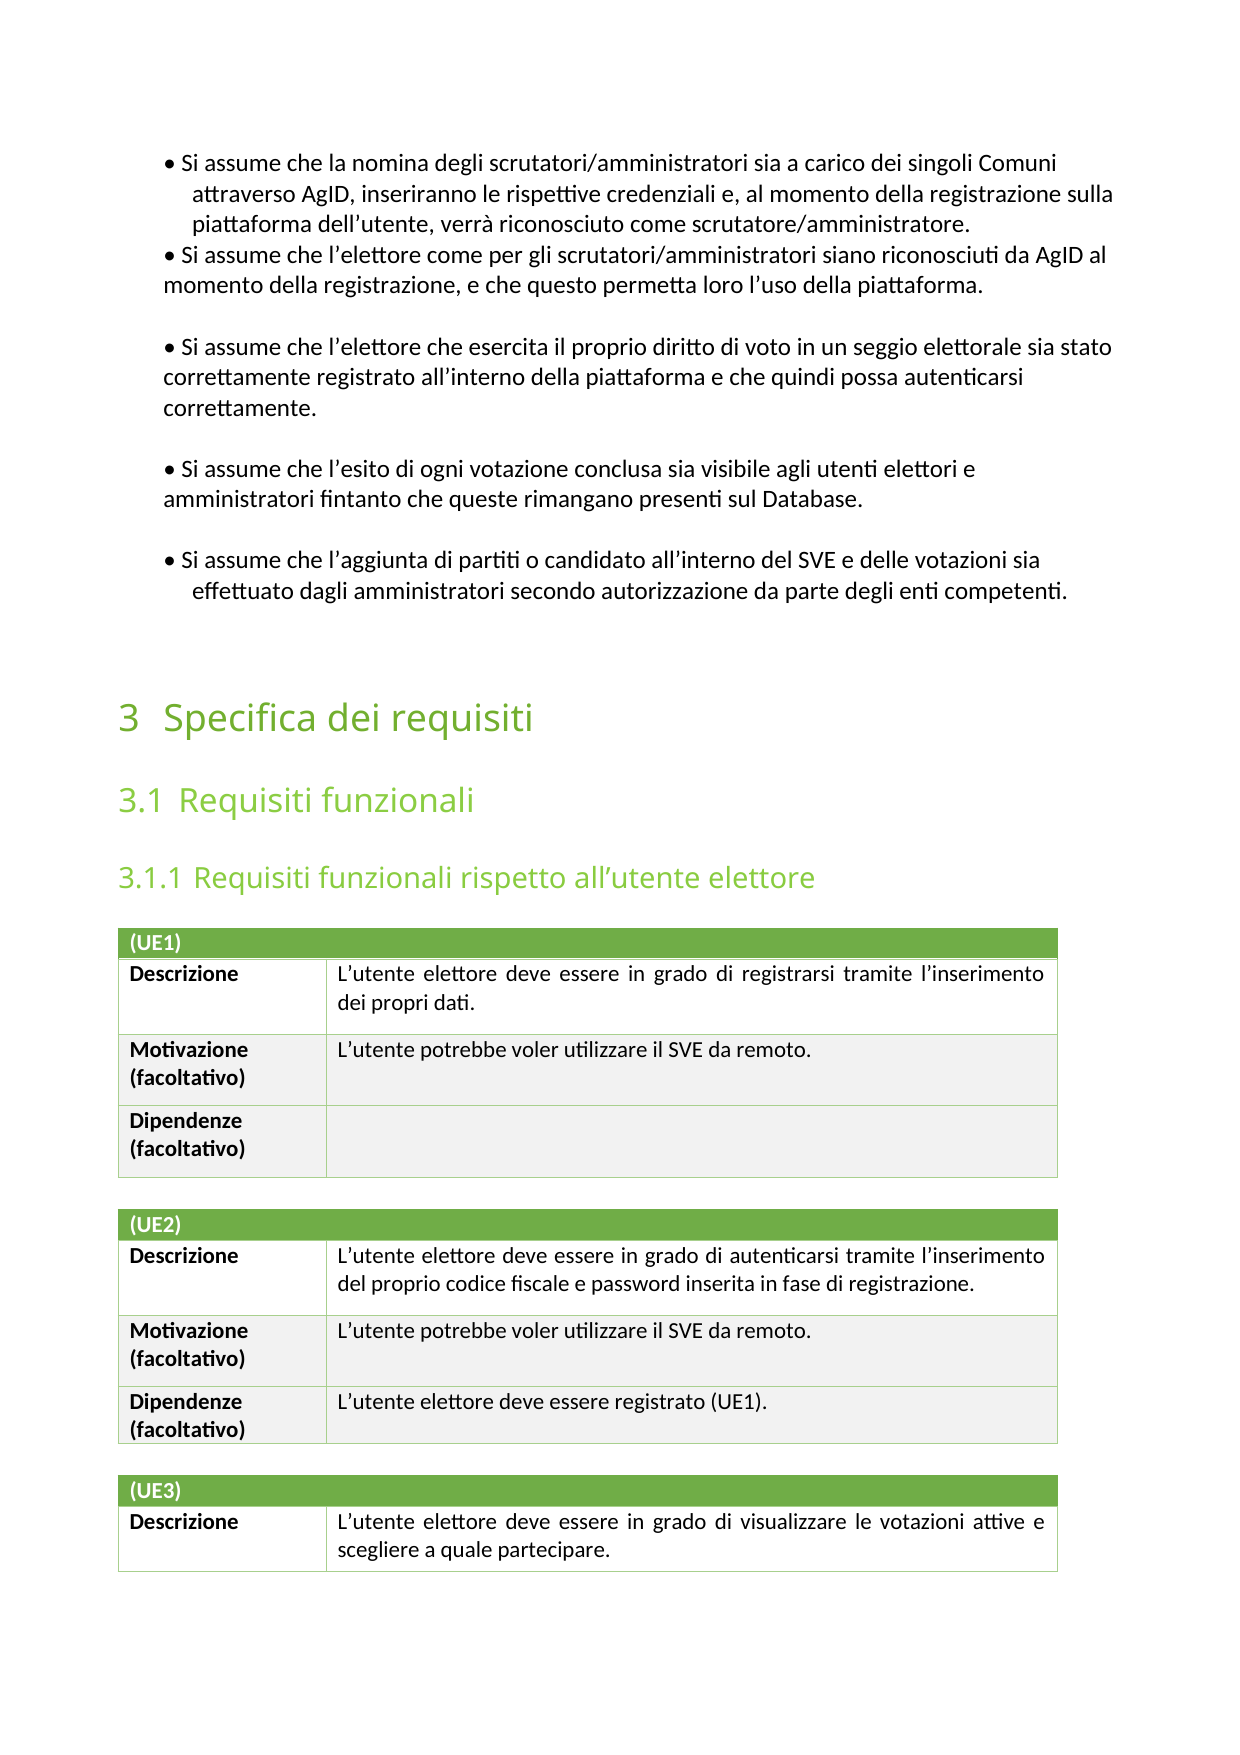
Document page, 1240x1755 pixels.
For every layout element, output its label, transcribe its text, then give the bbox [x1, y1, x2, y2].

table_cell Motivazione (facoltativo) [119, 1035, 326, 1105]
table_cell Dipendenze (facoltativo) [119, 1387, 326, 1443]
table_header [326, 1476, 1057, 1506]
table_cell Descrizione [119, 1241, 326, 1315]
table_header (UE2) [119, 1210, 326, 1240]
table_header [326, 1210, 1057, 1240]
text • Si assume che l’esito di ogni votazione conclusa sia visibile agli utenti elettori e amministratori fintanto che queste rimangano presenti sul Database. [163, 453, 1121, 514]
subtitle Requisiti funzionali rispetto all’utente elettore [118, 857, 1121, 897]
table_header [326, 929, 1057, 958]
table_cell L’utente potrebbe voler utilizzare il SVE da remoto. [327, 1035, 1057, 1105]
table_header (UE1) [119, 929, 326, 958]
table_cell Descrizione [119, 960, 326, 1034]
table_cell L’utente elettore deve essere in grado di autenticarsi tramite l’inserimento del proprio codice fiscale e password inserita in fase di registrazione. [327, 1241, 1057, 1315]
table_cell L’utente elettore deve essere registrato (UE1). [327, 1387, 1057, 1443]
table_header (UE3) [119, 1476, 326, 1506]
text • Si assume che l’aggiunta di partiti o candidato all’interno del SVE e delle votazioni sia [118, 544, 1121, 575]
text piattaforma dell’utente, verrà riconosciuto come scrutatore/amministratore. [192, 209, 1121, 239]
table_cell L’utente elettore deve essere in grado di visualizzare le votazioni attive e scegliere a quale partecipare. [327, 1507, 1057, 1571]
text effettuato dagli amministratori secondo autorizzazione da parte degli enti competenti. [118, 575, 1121, 605]
text attraverso AgID, inseriranno le rispettive credenziali e, al momento della registrazione sulla [163, 178, 1121, 209]
table_cell Dipendenze (facoltativo) [119, 1106, 326, 1177]
text • Si assume che l’elettore che esercita il proprio diritto di voto in un seggio elettorale sia stato correttamente registrato all’interno della piattaforma e che quindi possa autenticarsi correttamente. [163, 331, 1121, 422]
text • Si assume che l’elettore come per gli scrutatori/amministratori siano riconosciuti da AgID al momento della registrazione, e che questo permetta loro l’uso della piattaforma. [163, 239, 1121, 300]
subtitle Requisiti funzionali [118, 777, 1121, 823]
table_cell L’utente elettore deve essere in grado di registrarsi tramite l’inserimento dei propri dati. [327, 960, 1057, 1034]
table_cell L’utente potrebbe voler utilizzare il SVE da remoto. [327, 1316, 1057, 1386]
subtitle Specifica dei requisiti [118, 691, 1121, 742]
table_cell [327, 1106, 1057, 1177]
text • Si assume che la nomina degli scrutatori/amministratori sia a carico dei singoli Comuni [163, 148, 1121, 178]
table_cell Descrizione [119, 1507, 326, 1571]
table_cell Motivazione (facoltativo) [119, 1316, 326, 1386]
